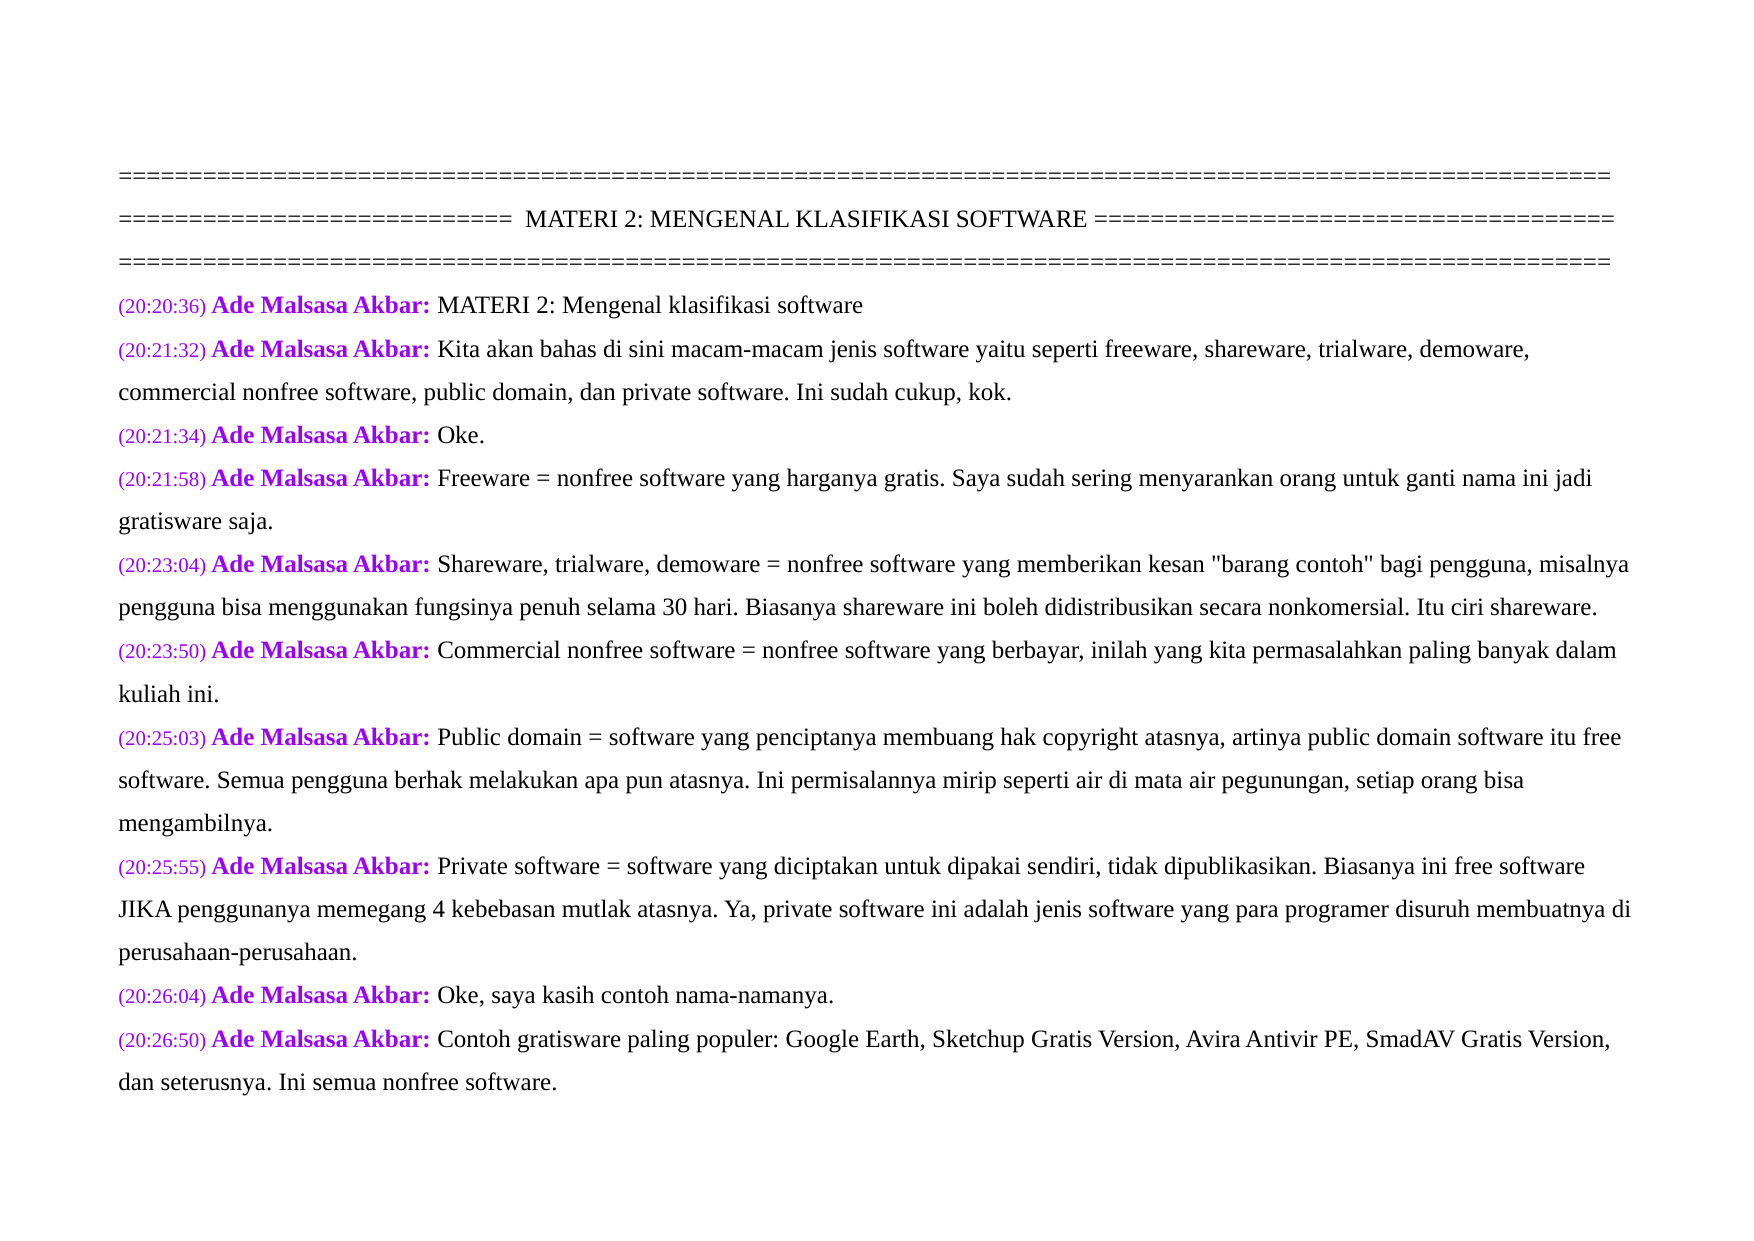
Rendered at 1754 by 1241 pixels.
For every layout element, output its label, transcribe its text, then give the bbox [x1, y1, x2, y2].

text ========================================================================================================== [118, 247, 1635, 276]
text ============================ MATERI 2: MENGENAL KLASIFIKASI SOFTWARE ===================================== [118, 204, 1635, 233]
text ========================================================================================================== [118, 161, 1635, 190]
text (20:20:36) Ade Malsasa Akbar: MATERI 2: Mengenal klasifikasi software (20:21:32) Ade Malsasa Akbar: Kita akan bahas di sini macam-macam jenis software yaitu seperti freeware, shareware, trialware, demoware, commercial nonfree software, public domain, dan private software. Ini sudah cukup, kok. (20:21:34) Ade Malsasa Akbar: Oke. (20:21:58) Ade Malsasa Akbar: Freeware = nonfree software yang harganya gratis. Saya sudah sering menyarankan orang untuk ganti nama ini jadi gratisware saja. (20:23:04) Ade Malsasa Akbar: Shareware, trialware, demoware = nonfree software yang memberikan kesan "barang contoh" bagi pengguna, misalnya pengguna bisa menggunakan fungsinya penuh selama 30 hari. Biasanya shareware ini boleh didistribusikan secara nonkomersial. Itu ciri shareware. (20:23:50) Ade Malsasa Akbar: Commercial nonfree software = nonfree software yang berbayar, inilah yang kita permasalahkan paling banyak dalam kuliah ini. (20:25:03) Ade Malsasa Akbar: Public domain = software yang penciptanya membuang hak copyright atasnya, artinya public domain software itu free software. Semua pengguna berhak melakukan apa pun atasnya. Ini permisalannya mirip seperti air di mata air pegunungan, setiap orang bisa mengambilnya. (20:25:55) Ade Malsasa Akbar: Private software = software yang diciptakan untuk dipakai sendiri, tidak dipublikasikan. Biasanya ini free software JIKA penggunanya memegang 4 kebebasan mutlak atasnya. Ya, private software ini adalah jenis software yang para programer disuruh membuatnya di perusahaan-perusahaan. (20:26:04) Ade Malsasa Akbar: Oke, saya kasih contoh nama-namanya. (20:26:50) Ade Malsasa Akbar: Contoh gratisware paling populer: Google Earth, Sketchup Gratis Version, Avira Antivir PE, SmadAV Gratis Version, dan seterusnya. Ini semua nonfree software. [118, 291, 1635, 1096]
